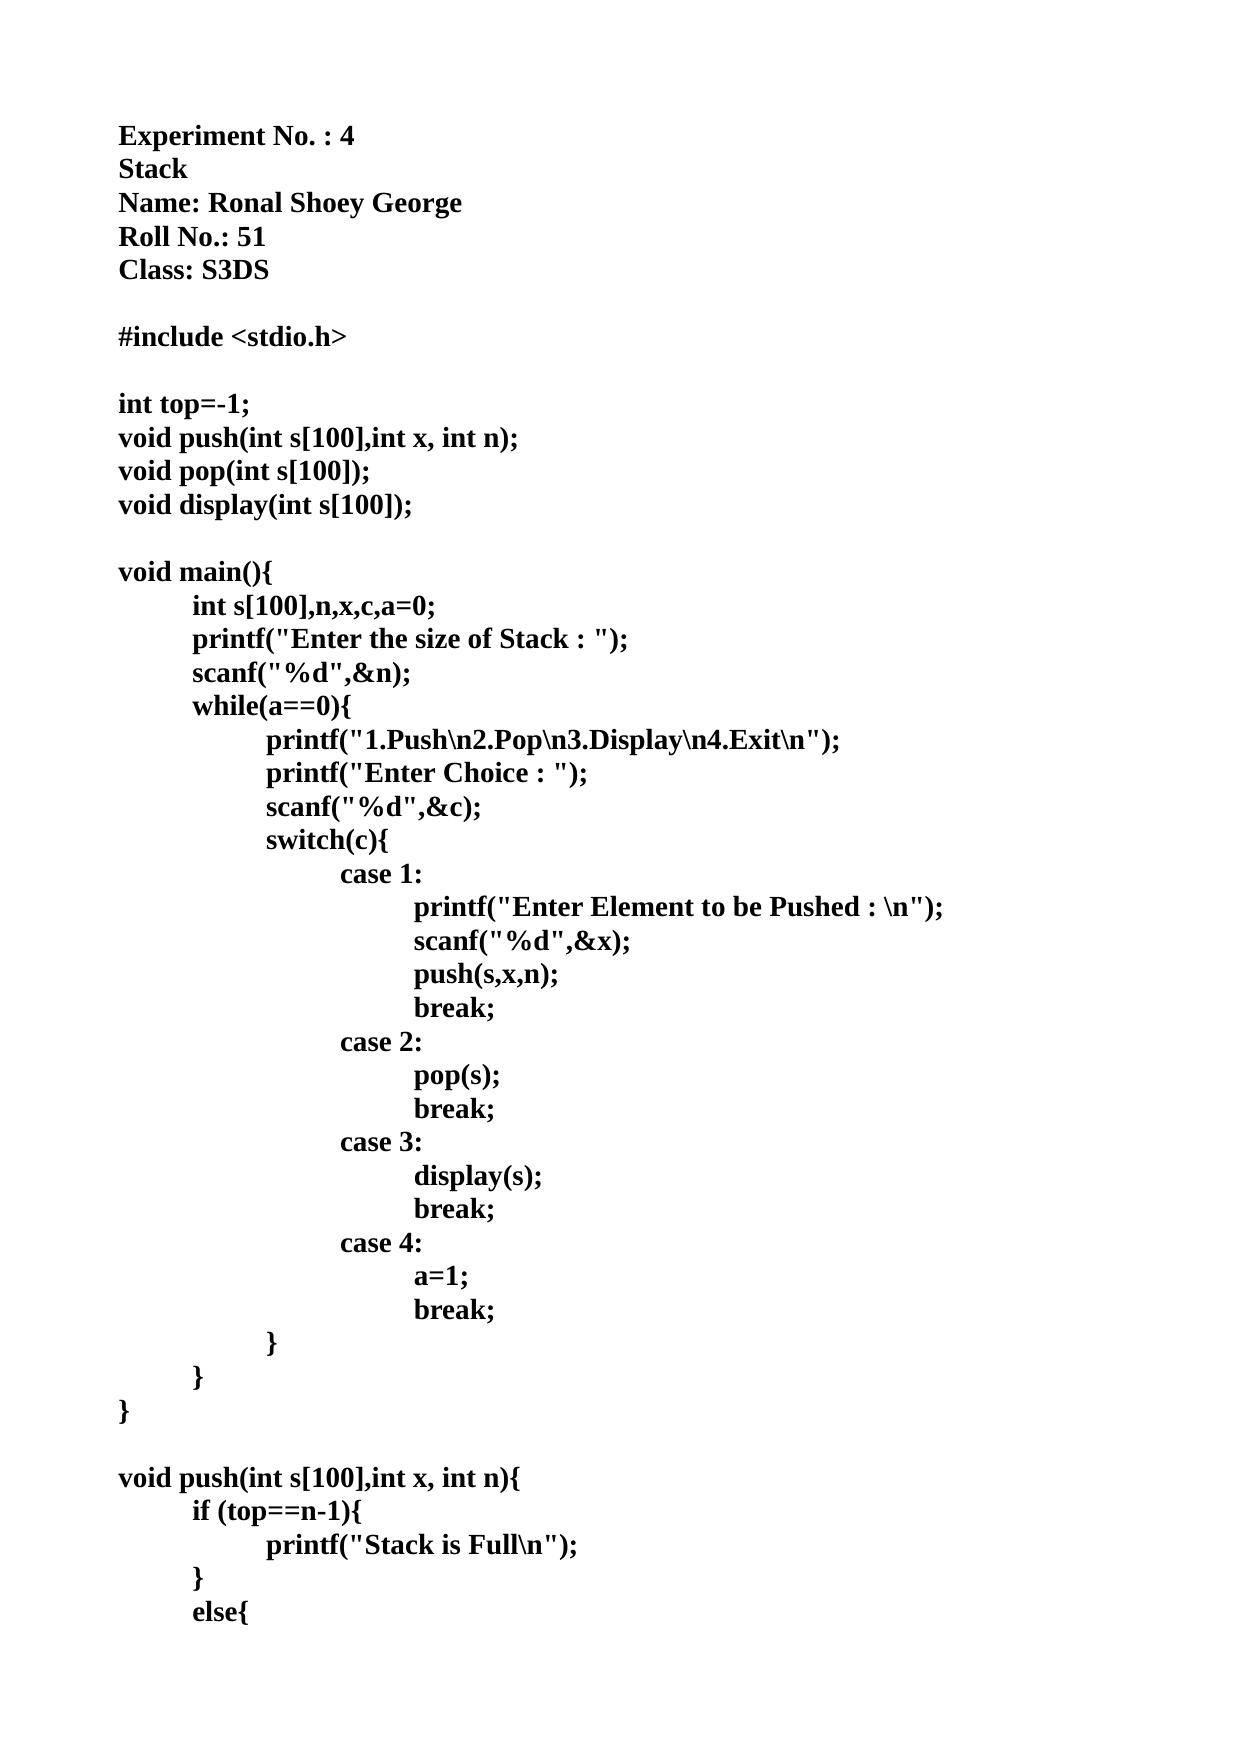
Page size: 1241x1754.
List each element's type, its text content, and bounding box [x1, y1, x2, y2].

text } [118, 1326, 1122, 1359]
text scanf("%d",&c); [118, 789, 1122, 822]
text void push(int s[100],int x, int n); [118, 420, 1122, 453]
text case 2: [118, 1024, 1122, 1057]
text else{ [118, 1594, 1122, 1627]
text printf("Enter Choice : "); [118, 755, 1122, 789]
text break; [118, 1292, 1122, 1326]
text #include <stdio.h> [118, 319, 1122, 353]
text Stack [118, 152, 1122, 185]
text display(s); [118, 1158, 1122, 1191]
text break; [118, 1091, 1122, 1124]
text case 1: [118, 856, 1122, 889]
text scanf("%d",&x); [118, 923, 1122, 957]
text break; [118, 990, 1122, 1024]
text printf("1.Push\n2.Pop\n3.Display\n4.Exit\n"); [118, 722, 1122, 755]
text a=1; [118, 1258, 1122, 1292]
text switch(c){ [118, 822, 1122, 856]
text break; [118, 1191, 1122, 1225]
text case 3: [118, 1124, 1122, 1158]
text } [118, 1359, 1122, 1393]
text Roll No.: 51 [118, 219, 1122, 252]
text if (top==n-1){ [118, 1493, 1122, 1527]
text void push(int s[100],int x, int n){ [118, 1460, 1122, 1493]
text scanf("%d",&n); [118, 655, 1122, 688]
text Class: S3DS [118, 252, 1122, 286]
text void display(int s[100]); [118, 487, 1122, 521]
text int s[100],n,x,c,a=0; [118, 588, 1122, 621]
text void pop(int s[100]); [118, 453, 1122, 487]
text int top=-1; [118, 386, 1122, 420]
text Experiment No. : 4 [118, 118, 1122, 152]
text void main(){ [118, 554, 1122, 588]
text printf("Enter Element to be Pushed : \n"); [118, 889, 1122, 923]
text } [118, 1560, 1122, 1594]
text } [118, 1393, 1122, 1426]
text printf("Enter the size of Stack : "); [118, 621, 1122, 655]
text case 4: [118, 1225, 1122, 1258]
text pop(s); [118, 1057, 1122, 1091]
text Name: Ronal Shoey George [118, 185, 1122, 219]
text printf("Stack is Full\n"); [118, 1527, 1122, 1560]
text while(a==0){ [118, 688, 1122, 722]
text push(s,x,n); [118, 957, 1122, 990]
